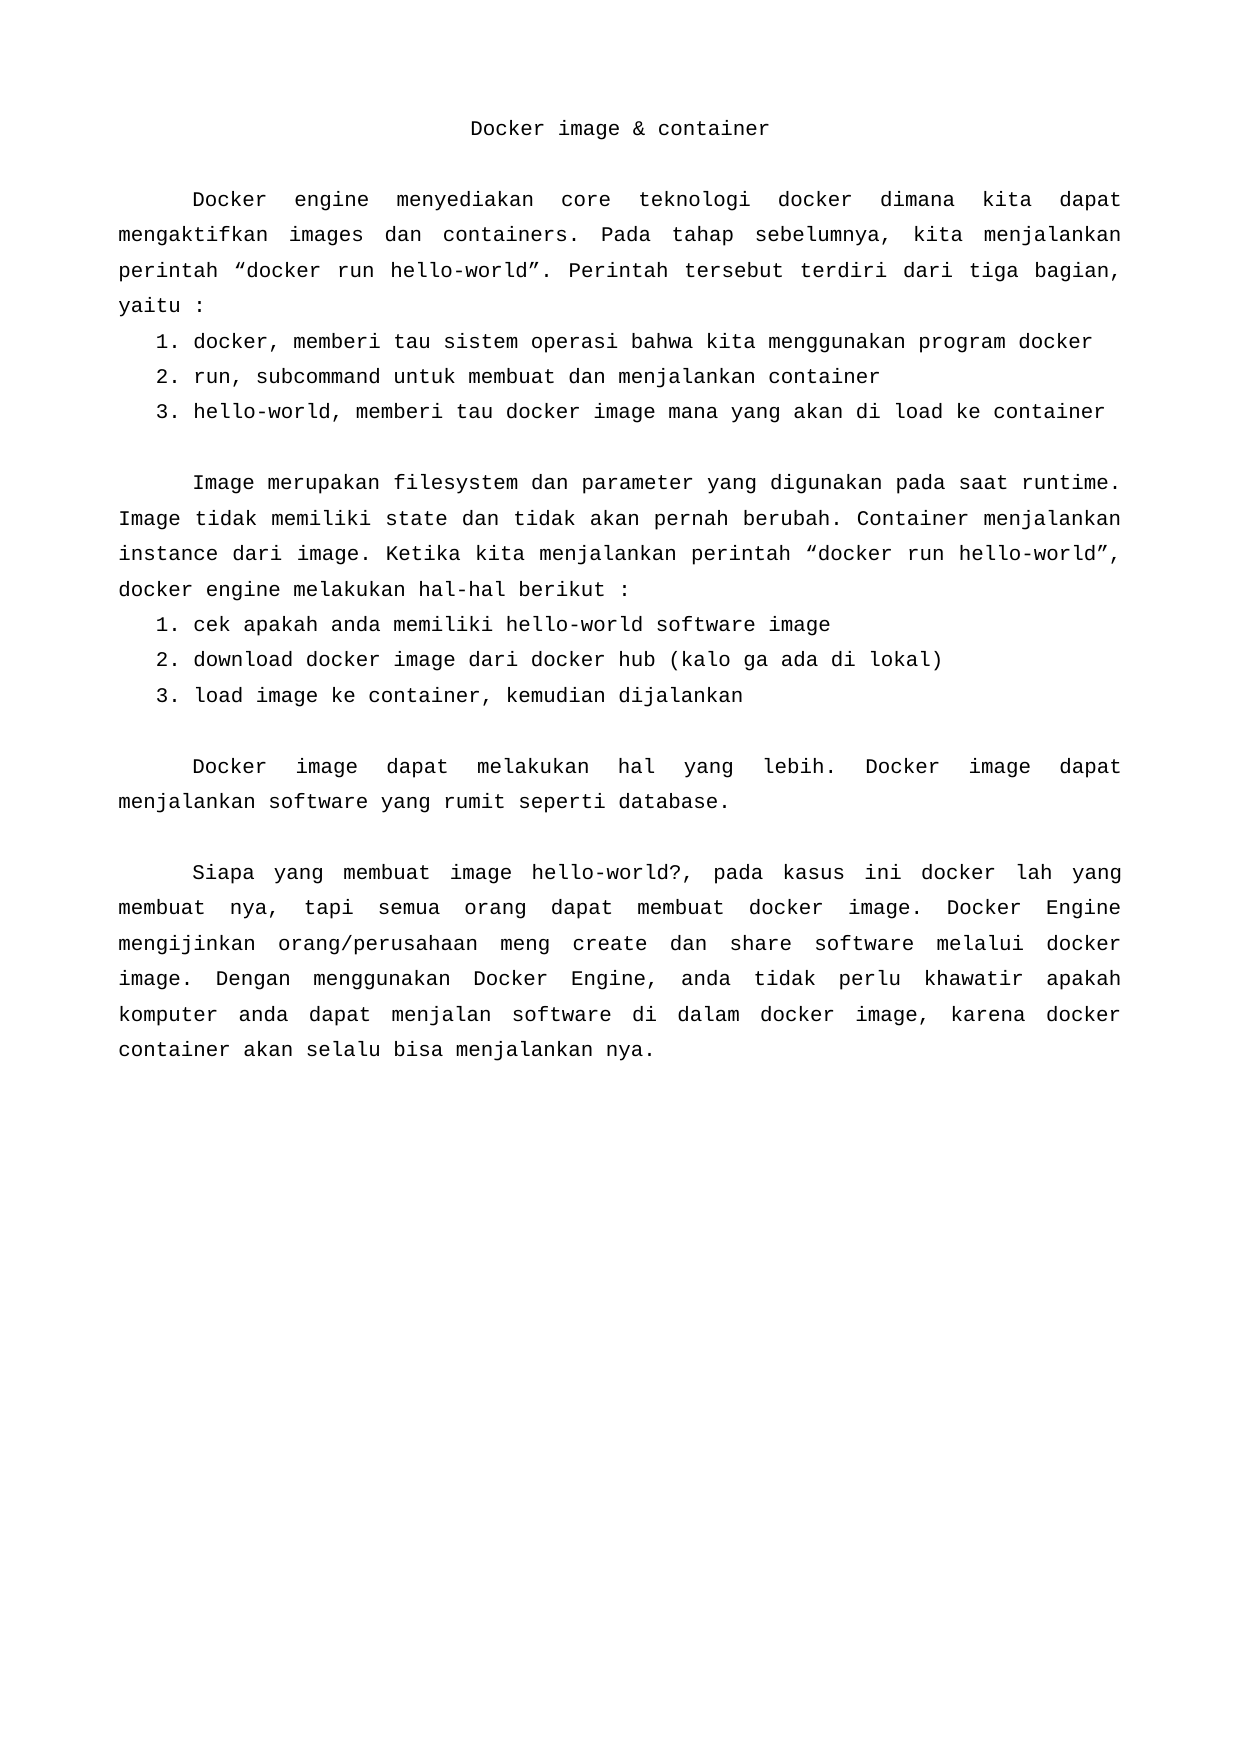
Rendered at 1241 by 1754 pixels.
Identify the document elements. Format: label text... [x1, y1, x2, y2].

list run, subcommand untuk membuat dan menjalankan container [156, 366, 1122, 390]
list download docker image dari docker hub (kalo ga ada di lokal) [156, 649, 1122, 673]
text Docker image dapat melakukan hal yang lebih. Docker image dapat menjalankan software yang rumit seperti database. [118, 756, 1122, 815]
list hello-world, memberi tau docker image mana yang akan di load ke container [156, 401, 1122, 425]
list load image ke container, kemudian dijalankan [156, 685, 1122, 708]
text Docker engine menyediakan core teknologi docker dimana kita dapat mengaktifkan images dan containers. Pada tahap sebelumnya, kita menjalankan perintah “docker run hello-world”. Perintah tersebut terdiri dari tiga bagian, yaitu : [118, 189, 1122, 319]
text Siapa yang membuat image hello-world?, pada kasus ini docker lah yang membuat nya, tapi semua orang dapat membuat docker image. Docker Engine mengijinkan orang/perusahaan meng create dan share software melalui docker image. Dengan menggunakan Docker Engine, anda tidak perlu khawatir apakah komputer anda dapat menjalan software di dalam docker image, karena docker container akan selalu bisa menjalankan nya. [118, 862, 1122, 1063]
text Docker image & container [118, 118, 1122, 142]
list cek apakah anda memiliki hello-world software image [156, 614, 1122, 638]
list docker, memberi tau sistem operasi bahwa kita menggunakan program docker [156, 331, 1122, 354]
text Image merupakan filesystem dan parameter yang digunakan pada saat runtime. Image tidak memiliki state dan tidak akan pernah berubah. Container menjalankan instance dari image. Ketika kita menjalankan perintah “docker run hello-world”, docker engine melakukan hal-hal berikut : [118, 472, 1122, 602]
